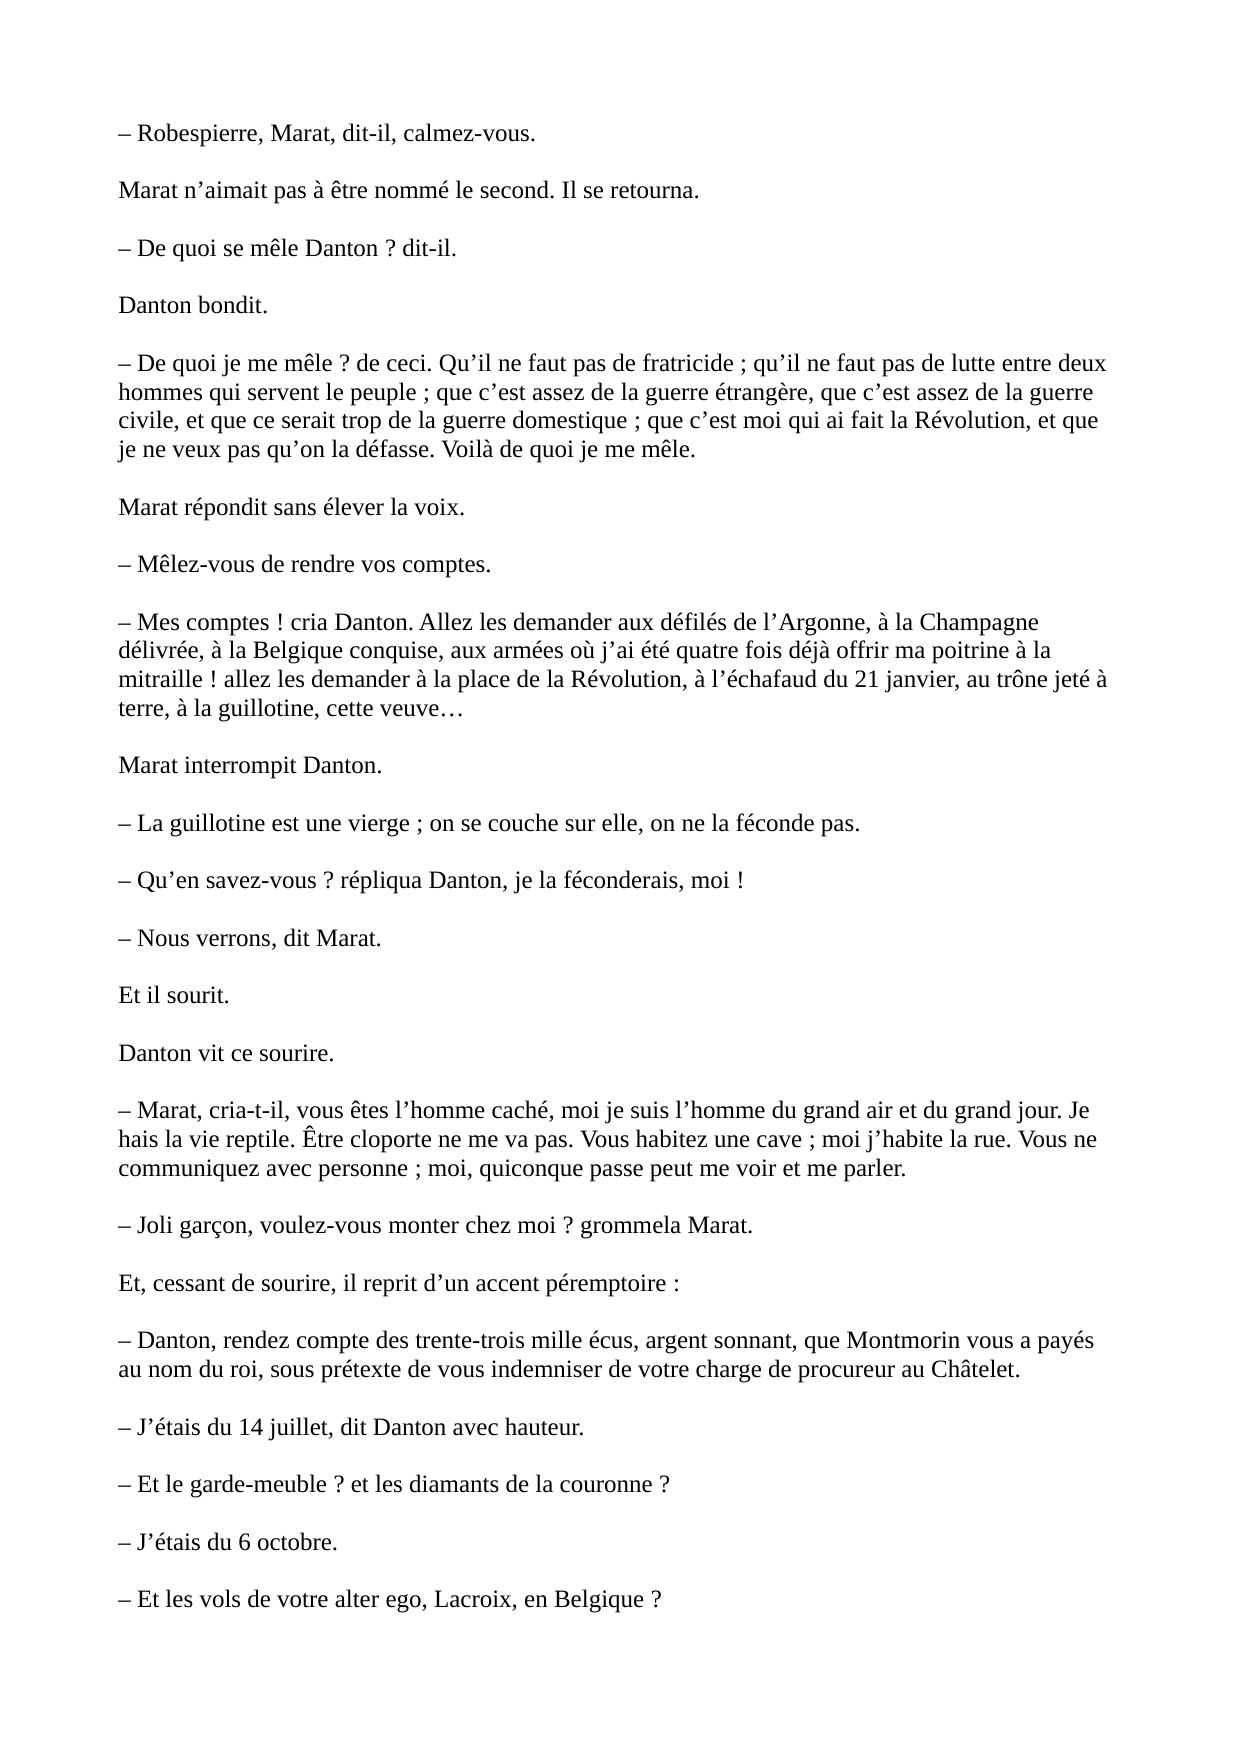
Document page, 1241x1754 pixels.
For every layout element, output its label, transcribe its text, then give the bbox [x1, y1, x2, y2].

text – Qu’en savez-vous ? répliqua Danton, je la féconderais, moi ! [118, 866, 1122, 894]
text – Nous verrons, dit Marat. [118, 923, 1122, 952]
text Et, cessant de sourire, il reprit d’un accent péremptoire : [118, 1268, 1122, 1297]
text – Et le garde-meuble ? et les diamants de la couronne ? [118, 1469, 1122, 1498]
text – Mêlez-vous de rendre vos comptes. [118, 549, 1122, 578]
text Marat répondit sans élever la voix. [118, 492, 1122, 521]
text – De quoi je me mêle ? de ceci. Qu’il ne faut pas de fratricide ; qu’il ne faut pas de lutte entre deux hommes qui servent le peuple ; que c’est assez de la guerre étrangère, que c’est assez de la guerre civile, et que ce serait trop de la guerre domestique ; que c’est moi qui ai fait la Révolution, et que je ne veux pas qu’on la défasse. Voilà de quoi je me mêle. [118, 348, 1122, 463]
text – Danton, rendez compte des trente-trois mille écus, argent sonnant, que Montmorin vous a payés au nom du roi, sous prétexte de vous indemniser de votre charge de procureur au Châtelet. [118, 1326, 1122, 1383]
text – J’étais du 6 octobre. [118, 1527, 1122, 1556]
text – J’étais du 14 juillet, dit Danton avec hauteur. [118, 1412, 1122, 1441]
text – Robespierre, Marat, dit-il, calmez-vous. [118, 118, 1122, 147]
text – Mes comptes ! cria Danton. Allez les demander aux défilés de l’Argonne, à la Champagne délivrée, à la Belgique conquise, aux armées où j’ai été quatre fois déjà offrir ma poitrine à la mitraille ! allez les demander à la place de la Révolution, à l’échafaud du 21 janvier, au trône jeté à terre, à la guillotine, cette veuve… [118, 607, 1122, 722]
text – Et les vols de votre alter ego, Lacroix, en Belgique ? [118, 1584, 1122, 1613]
text – Joli garçon, voulez-vous monter chez moi ? grommela Marat. [118, 1211, 1122, 1239]
text Et il sourit. [118, 981, 1122, 1009]
text – De quoi se mêle Danton ? dit-il. [118, 233, 1122, 262]
text Danton vit ce sourire. [118, 1038, 1122, 1067]
text Marat n’aimait pas à être nommé le second. Il se retourna. [118, 176, 1122, 204]
text Danton bondit. [118, 291, 1122, 319]
text – La guillotine est une vierge ; on se couche sur elle, on ne la féconde pas. [118, 808, 1122, 837]
text Marat interrompit Danton. [118, 751, 1122, 779]
text – Marat, cria-t-il, vous êtes l’homme caché, moi je suis l’homme du grand air et du grand jour. Je hais la vie reptile. Être cloporte ne me va pas. Vous habitez une cave ; moi j’habite la rue. Vous ne communiquez avec personne ; moi, quiconque passe peut me voir et me parler. [118, 1096, 1122, 1182]
